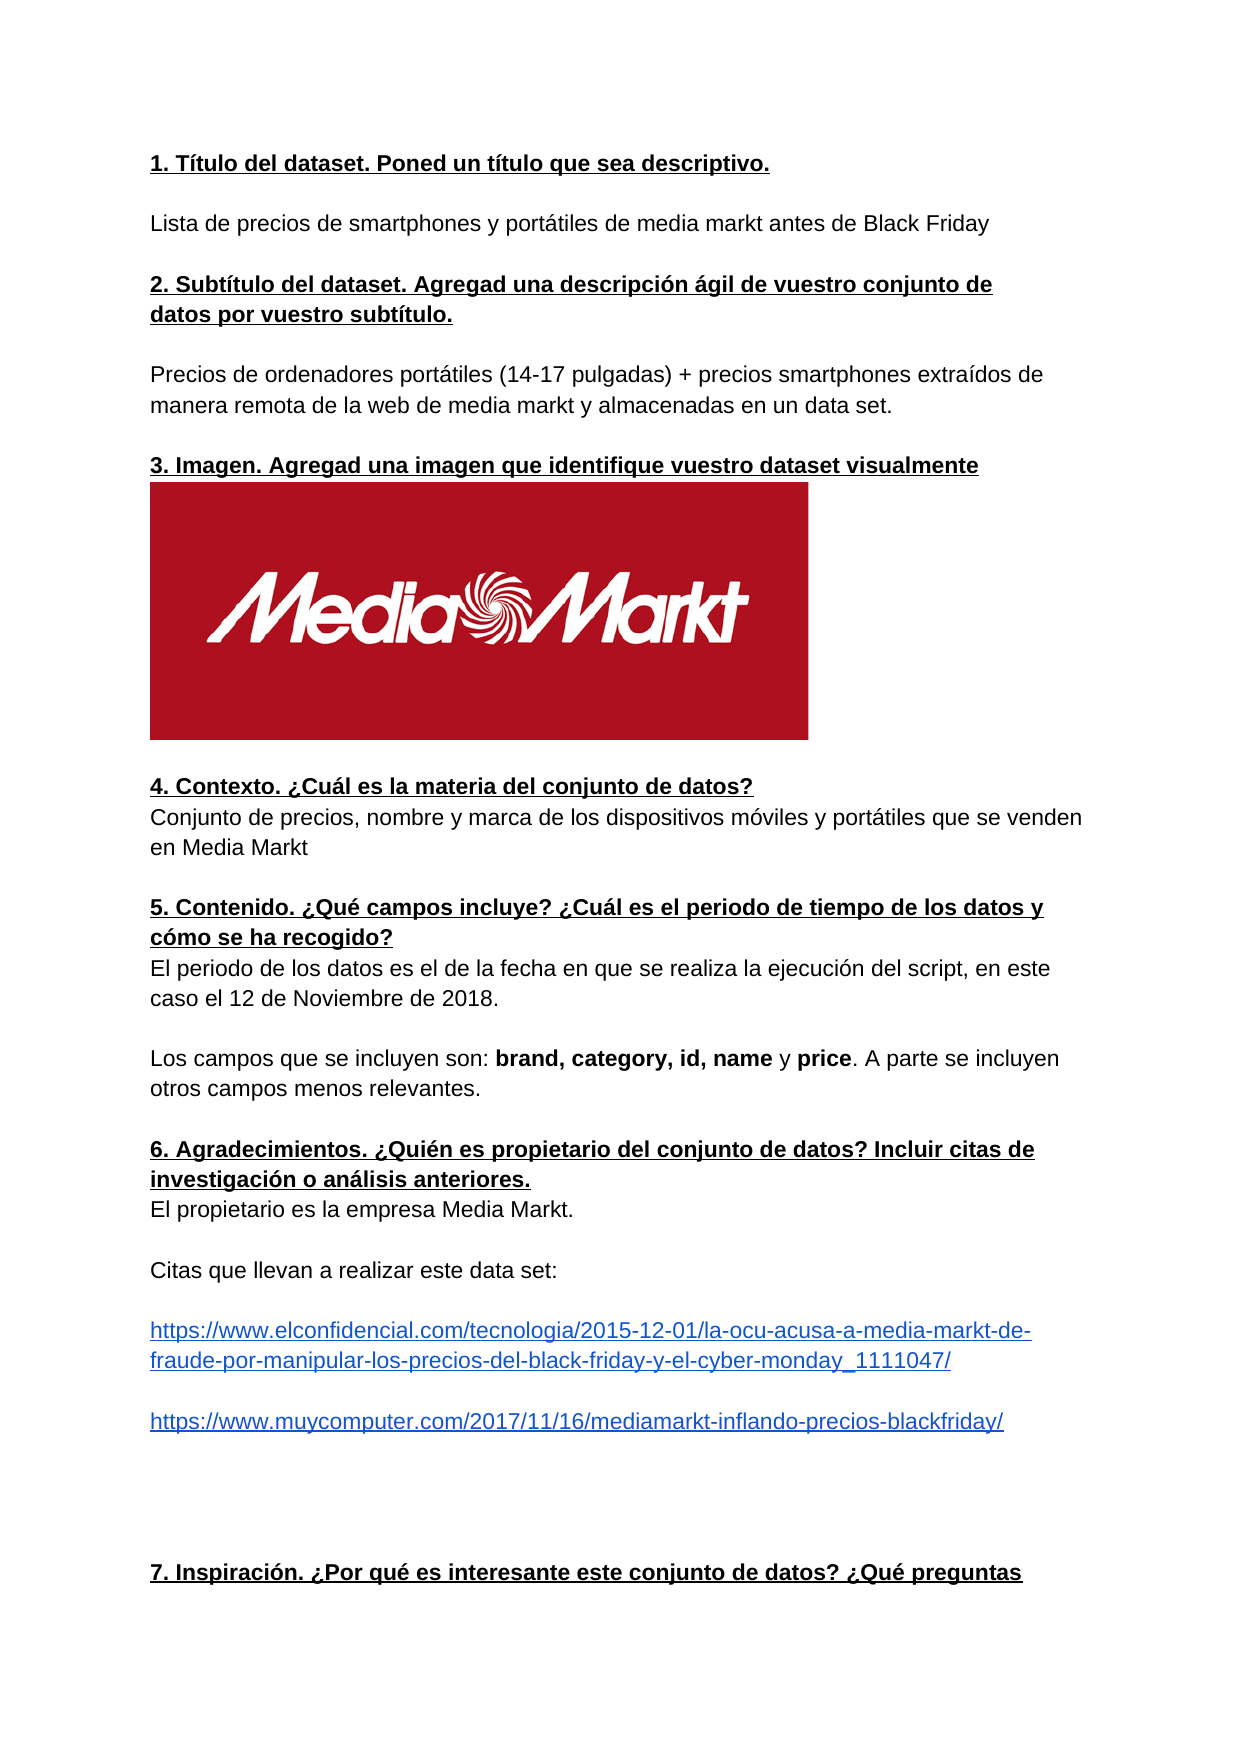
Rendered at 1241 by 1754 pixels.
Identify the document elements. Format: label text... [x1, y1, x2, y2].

text investigación o análisis anteriores. [150, 1166, 1090, 1192]
text 4. Contexto. ¿Cuál es la materia del conjunto de datos? [150, 773, 1090, 800]
text Citas que llevan a realizar este data set: [150, 1257, 1090, 1283]
text 1. Título del dataset. Poned un título que sea descriptivo. [150, 150, 1090, 176]
text datos por vuestro subtítulo. [150, 301, 1090, 327]
text Los campos que se incluyen son: brand, category, id, name y price. A parte se incluyen otros campos menos relevantes. [150, 1045, 1090, 1102]
text 5. Contenido. ¿Qué campos incluye? ¿Cuál es el periodo de tiempo de los datos y [150, 894, 1090, 921]
text 2. Subtítulo del dataset. Agregad una descripción ágil de vuestro conjunto de [150, 271, 1090, 297]
picture [150, 482, 809, 740]
text https://www.elconfidencial.com/tecnologia/2015-12-01/la-ocu-acusa-a-media-markt-de-fraude-por-manipular-los-precios-del-black-friday-y-el-cyber-monday_1111047/ [150, 1317, 1090, 1374]
text Conjunto de precios, nombre y marca de los dispositivos móviles y portátiles que se venden en Media Markt [150, 803, 1090, 860]
text https://www.muycomputer.com/2017/11/16/mediamarkt-inflando-precios-blackfriday/ [150, 1408, 1090, 1434]
text Lista de precios de smartphones y portátiles de media markt antes de Black Friday [150, 210, 1090, 237]
text 7. Inspiración. ¿Por qué es interesante este conjunto de datos? ¿Qué preguntas [150, 1559, 1090, 1585]
text El periodo de los datos es el de la fecha en que se realiza la ejecución del script, en este caso el 12 de Noviembre de 2018. [150, 954, 1090, 1011]
text Precios de ordenadores portátiles (14-17 pulgadas) + precios smartphones extraídos de manera remota de la web de media markt y almacenadas en un data set. [150, 361, 1090, 418]
text 3. Imagen. Agregad una imagen que identifique vuestro dataset visualmente [150, 452, 1090, 478]
text cómo se ha recogido? [150, 924, 1090, 951]
text El propietario es la empresa Media Markt. [150, 1196, 1090, 1223]
text 6. Agradecimientos. ¿Quién es propietario del conjunto de datos? Incluir citas de [150, 1136, 1090, 1162]
